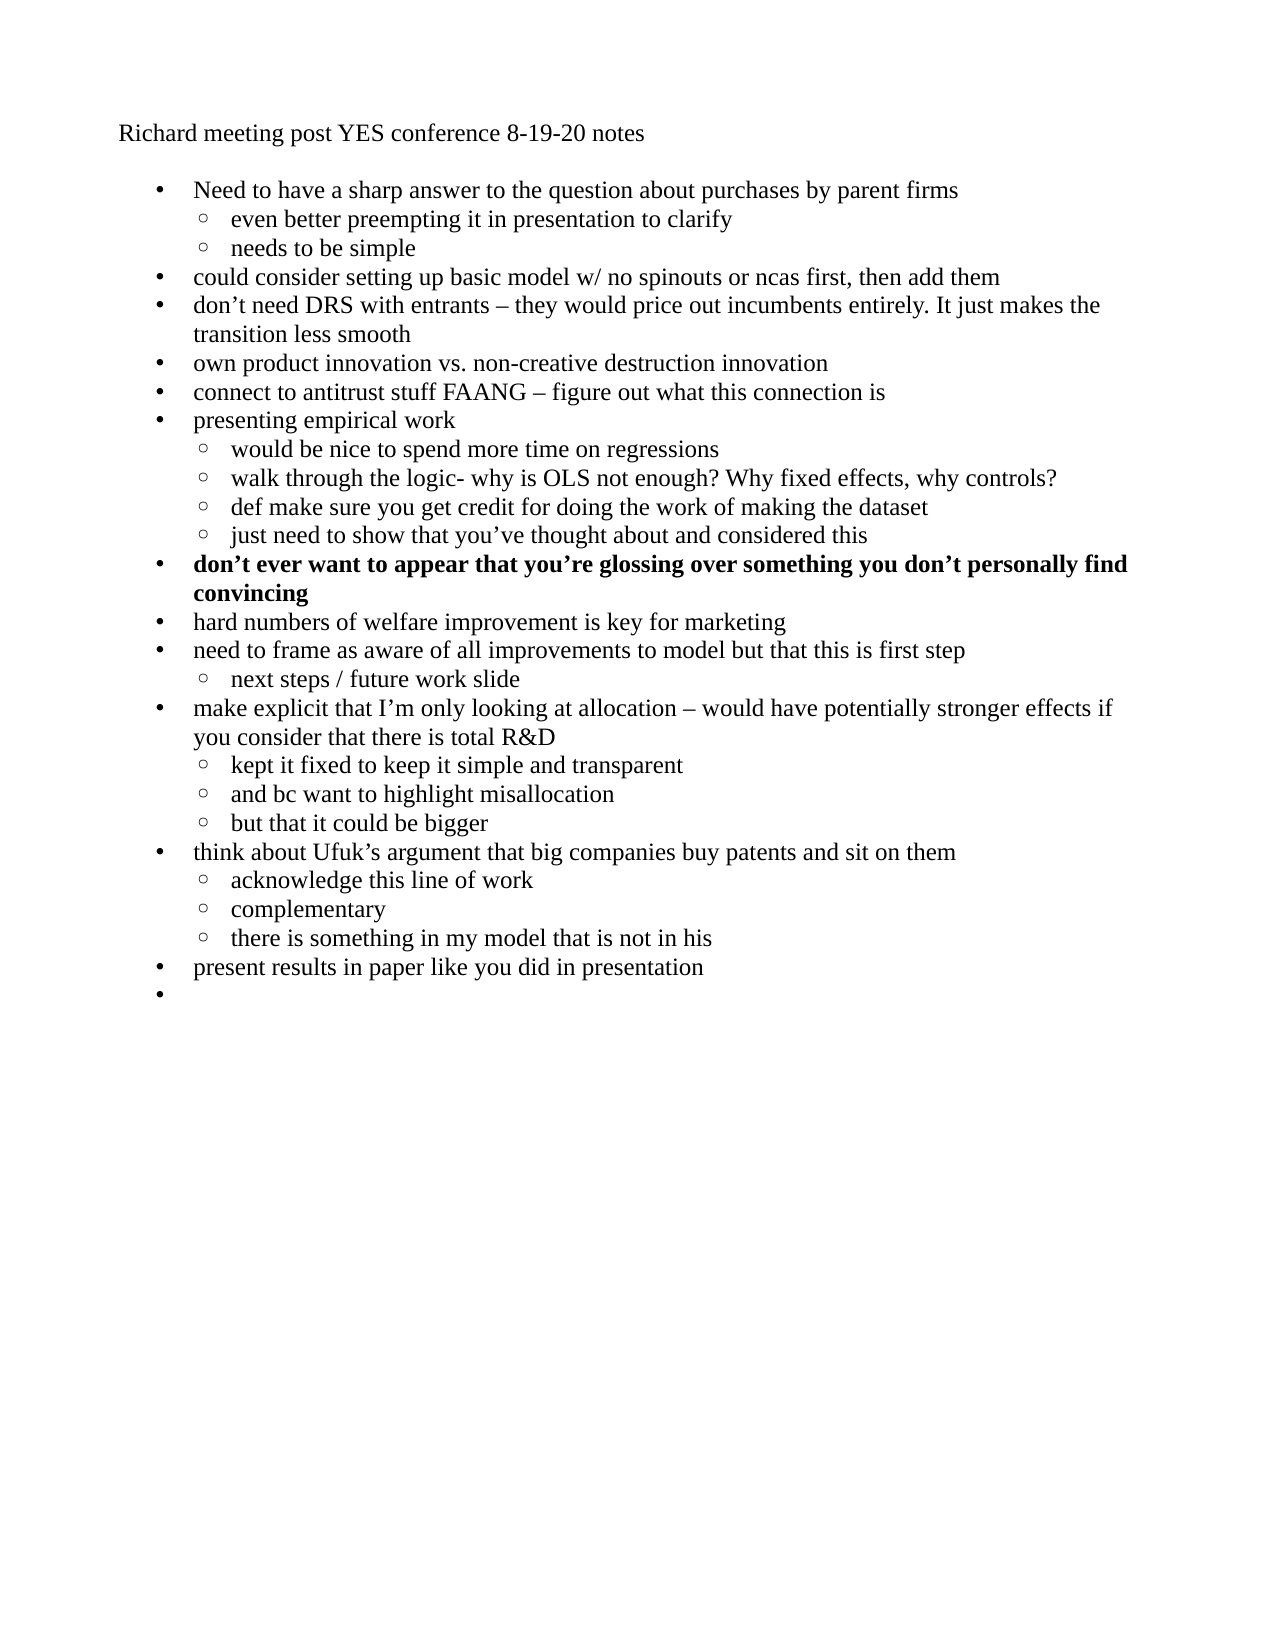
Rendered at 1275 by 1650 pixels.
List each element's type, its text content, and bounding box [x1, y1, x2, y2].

list don’t need DRS with entrants – they would price out incumbents entirely. It just makes the transition less smooth [156, 291, 1157, 348]
list hard numbers of welfare improvement is key for marketing [156, 607, 1157, 636]
list own product innovation vs. non-creative destruction innovation [156, 348, 1157, 377]
list Need to have a sharp answer to the question about purchases by parent firms [156, 176, 1157, 204]
list make explicit that I’m only looking at allocation – would have potentially stronger effects if you consider that there is total R&D [156, 693, 1157, 751]
list need to frame as aware of all improvements to model but that this is first step [156, 636, 1157, 664]
list acknowledge this line of work [193, 866, 1157, 894]
list presenting empirical work [156, 406, 1157, 434]
list complementary [193, 894, 1157, 923]
list def make sure you get credit for doing the work of making the dataset [193, 492, 1157, 521]
list would be nice to spend more time on regressions [193, 434, 1157, 463]
list but that it could be bigger [193, 808, 1157, 837]
list there is something in my model that is not in his [193, 923, 1157, 952]
list next steps / future work slide [193, 664, 1157, 693]
list needs to be simple [193, 233, 1157, 262]
list connect to antitrust stuff FAANG – figure out what this connection is [156, 377, 1157, 406]
list don’t ever want to appear that you’re glossing over something you don’t personally find convincing [156, 549, 1157, 607]
list think about Ufuk’s argument that big companies buy patents and sit on them [156, 837, 1157, 866]
list even better preempting it in presentation to clarify [193, 204, 1157, 233]
list kept it fixed to keep it simple and transparent [193, 751, 1157, 779]
list just need to show that you’ve thought about and considered this [193, 521, 1157, 549]
text Richard meeting post YES conference 8-19-20 notes [118, 118, 1157, 147]
list and bc want to highlight misallocation [193, 779, 1157, 808]
list walk through the logic- why is OLS not enough? Why fixed effects, why controls? [193, 463, 1157, 492]
list present results in paper like you did in presentation [156, 952, 1157, 981]
list could consider setting up basic model w/ no spinouts or ncas first, then add them [156, 262, 1157, 291]
